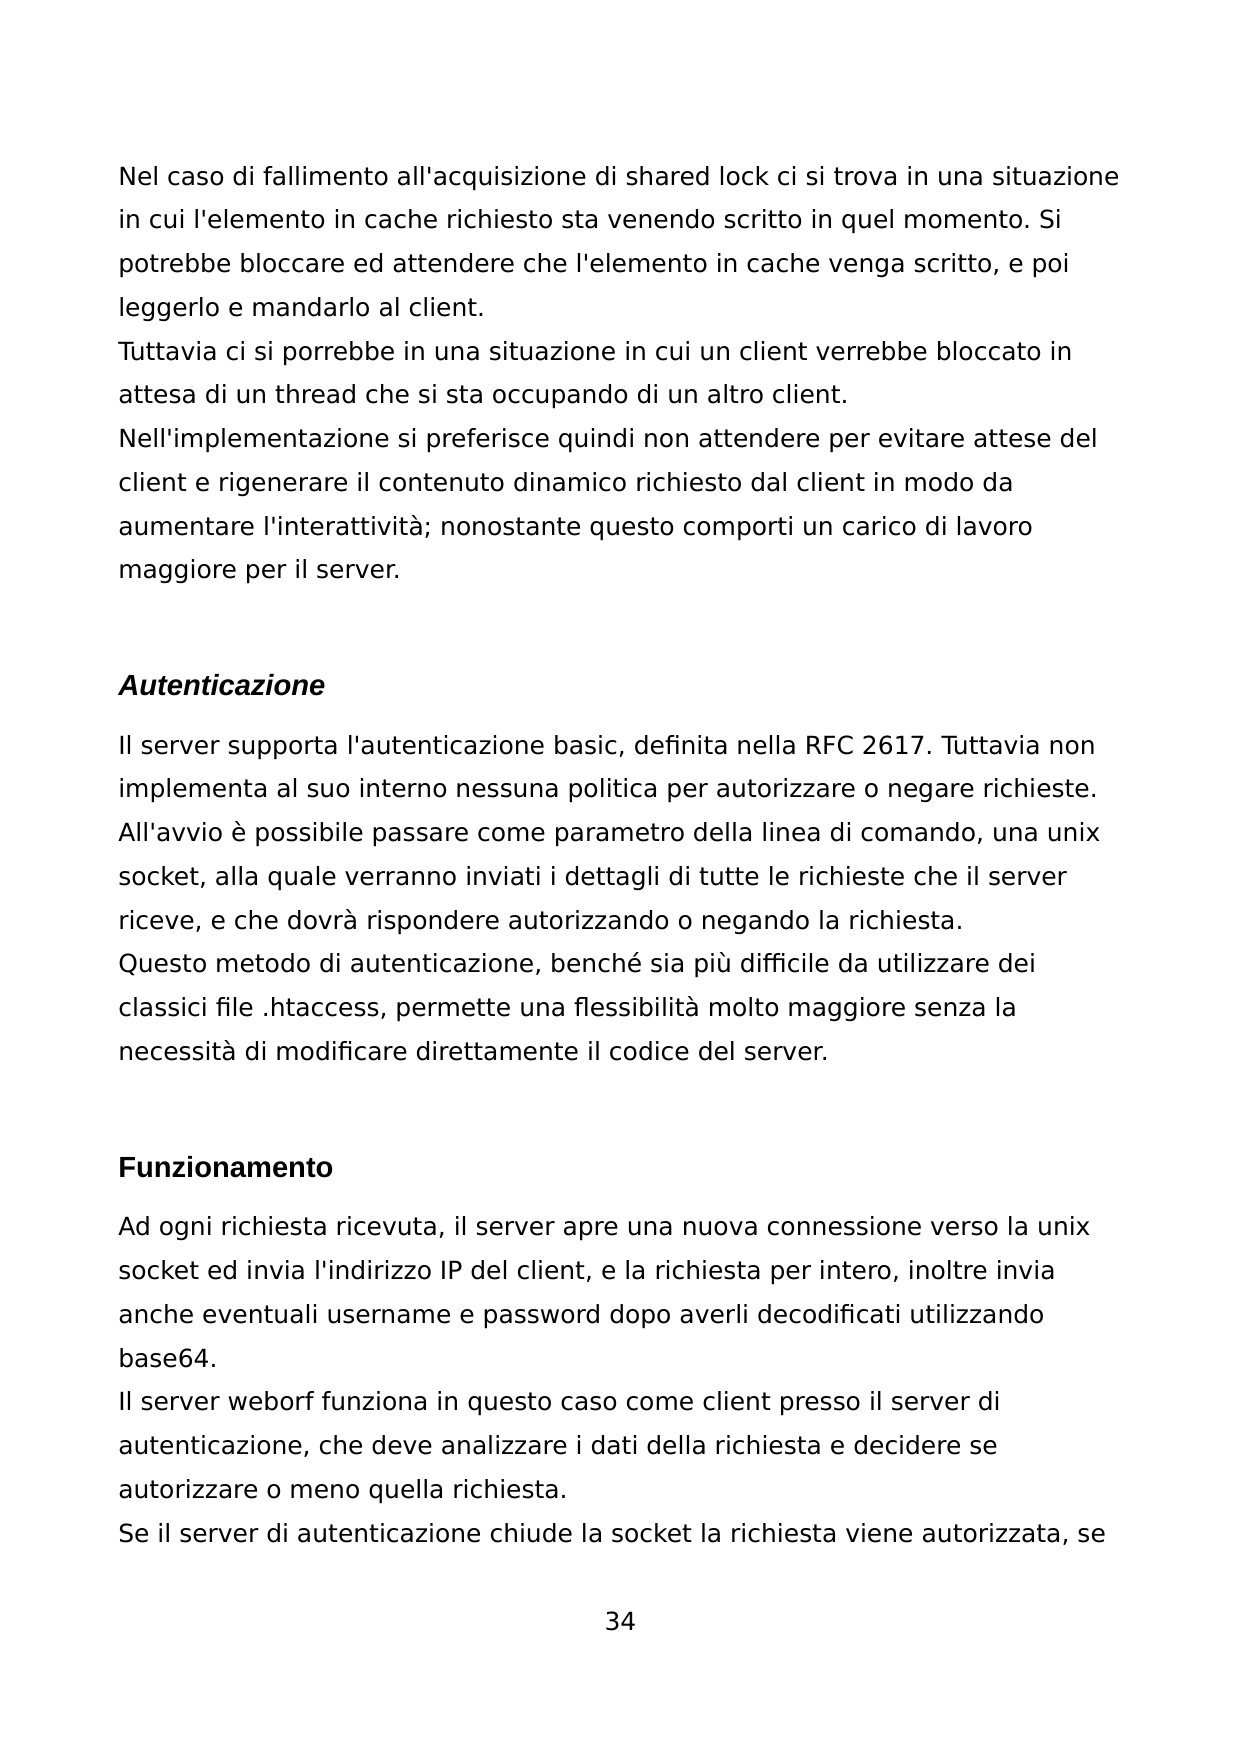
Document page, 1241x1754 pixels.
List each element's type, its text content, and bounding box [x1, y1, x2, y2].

text Tuttavia ci si porrebbe in una situazione in cui un client verrebbe bloccato in attesa di un thread che si sta occupando di un altro client. [118, 337, 1122, 410]
text Nell'implementazione si preferisce quindi non attendere per evitare attese del client e rigenerare il contenuto dinamico richiesto dal client in modo da aumentare l'interattività; nonostante questo comporti un carico di lavoro maggiore per il server. [118, 424, 1122, 585]
text Ad ogni richiesta ricevuta, il server apre una nuova connessione verso la unix socket ed invia l'indirizzo IP del client, e la richiesta per intero, inoltre invia anche eventuali username e password dopo averli decodificati utilizzando base64. [118, 1212, 1122, 1373]
subtitle Funzionamento [118, 1150, 1122, 1183]
text Il server supporta l'autenticazione basic, definita nella RFC 2617. Tuttavia non implementa al suo interno nessuna politica per autorizzare o negare richieste. All'avvio è possibile passare come parametro della linea di comando, una unix socket, alla quale verranno inviati i dettagli di tutte le richieste che il server riceve, e che dovrà rispondere autorizzando o negando la richiesta. [118, 731, 1122, 935]
text Se il server di autenticazione chiude la socket la richiesta viene autorizzata, se [118, 1519, 1122, 1548]
subtitle Autenticazione [118, 668, 1122, 702]
text Questo metodo di autenticazione, benché sia più difficile da utilizzare dei classici file .htaccess, permette una flessibilità molto maggiore senza la necessità di modificare direttamente il codice del server. [118, 950, 1122, 1066]
text Nel caso di fallimento all'acquisizione di shared lock ci si trova in una situazione in cui l'elemento in cache richiesto sta venendo scritto in quel momento. Si potrebbe bloccare ed attendere che l'elemento in cache venga scritto, e poi leggerlo e mandarlo al client. [118, 162, 1122, 322]
text Il server weborf funziona in questo caso come client presso il server di autenticazione, che deve analizzare i dati della richiesta e decidere se autorizzare o meno quella richiesta. [118, 1387, 1122, 1504]
